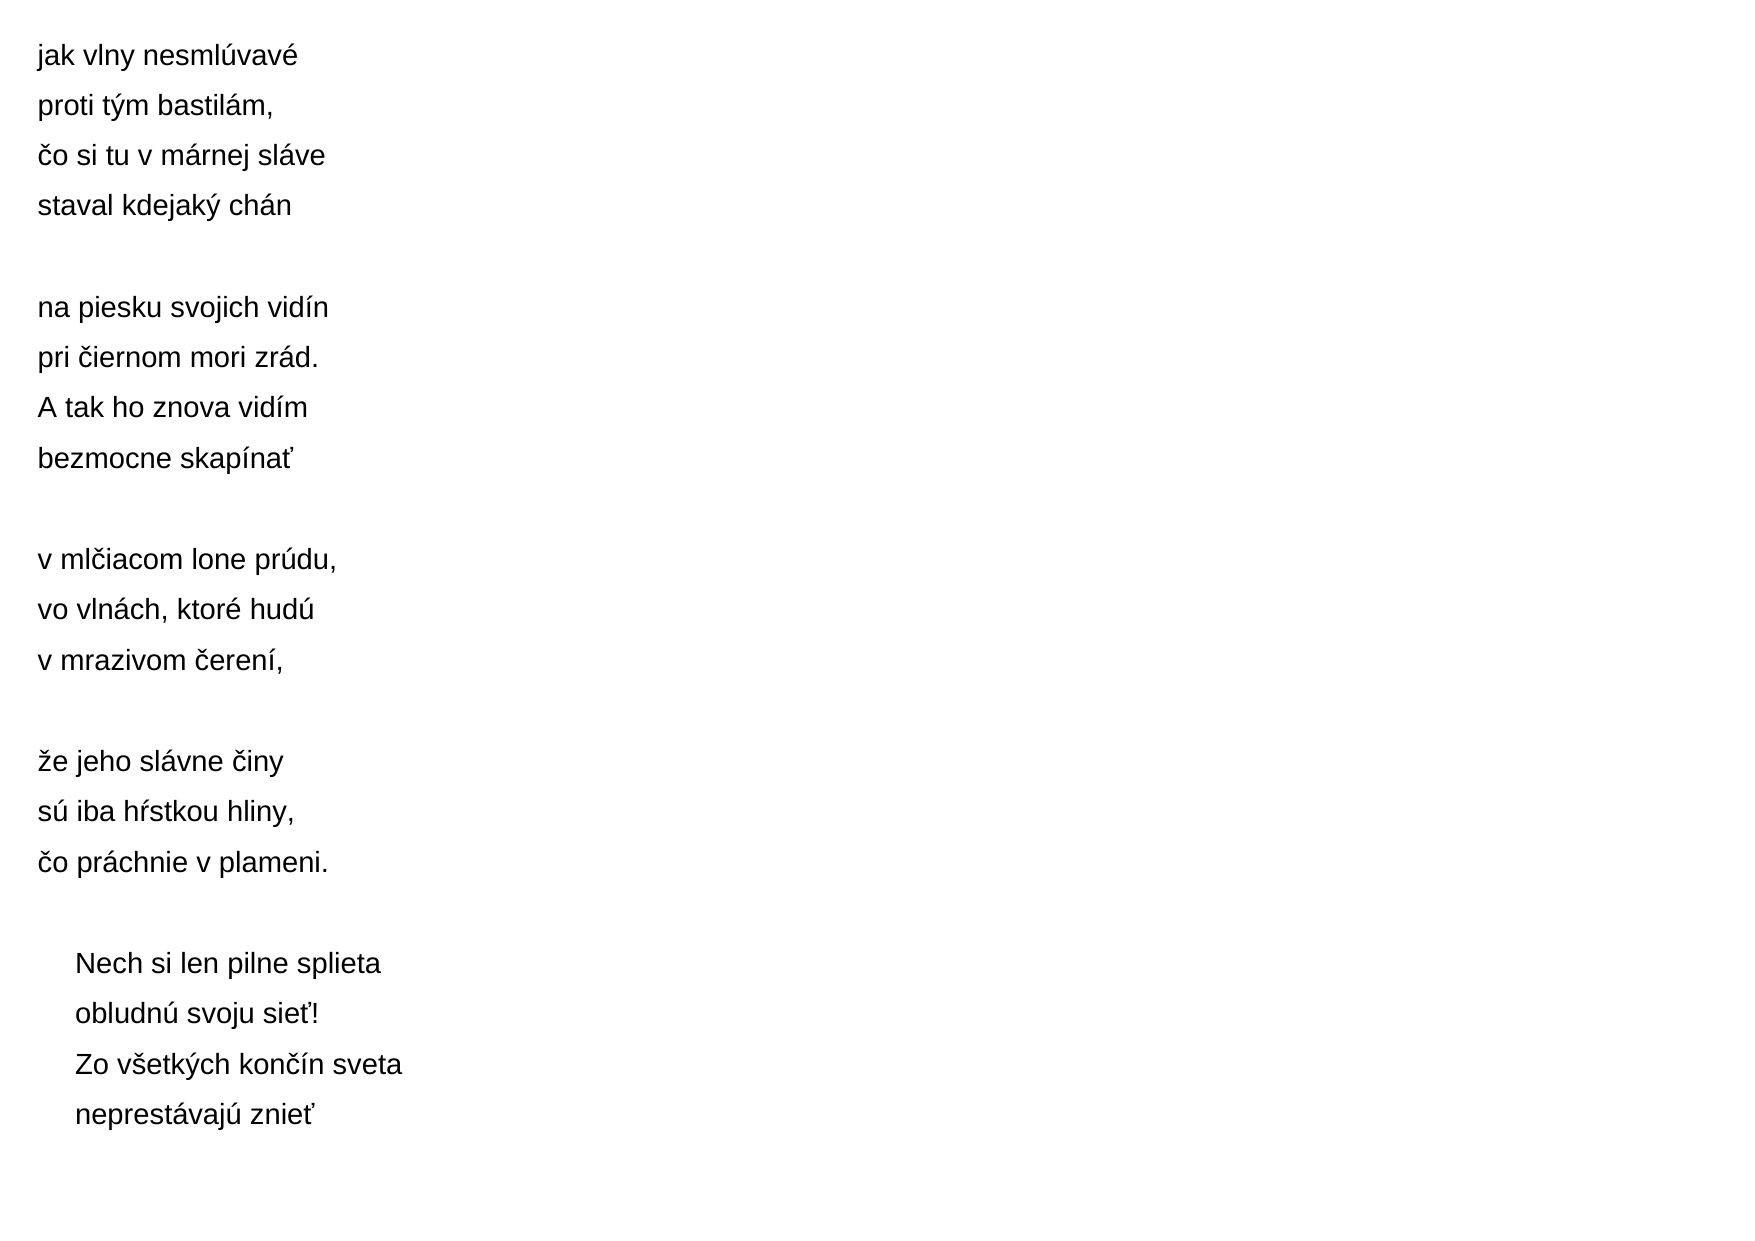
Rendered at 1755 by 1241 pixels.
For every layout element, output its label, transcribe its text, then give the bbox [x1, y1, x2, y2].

text v mlčiacom lone prúdu, [37, 542, 1148, 576]
text vo vlnách, ktoré hudú [37, 592, 1148, 626]
text pri čiernom mori zrád. [37, 340, 1148, 374]
text jak vlny nesmlúvavé [37, 37, 1148, 71]
text v mrazivom čerení, [37, 643, 1148, 676]
text neprestávajú znieť [37, 1097, 1148, 1131]
text proti tým bastilám, [37, 88, 1148, 121]
text čo práchnie v plameni. [37, 845, 1148, 878]
text sú iba hŕstkou hliny, [37, 794, 1148, 828]
text Zo všetkých končín sveta [37, 1047, 1148, 1080]
text A tak ho znova vidím [37, 390, 1148, 424]
text obludnú svoju sieť! [37, 996, 1148, 1030]
text že jeho slávne činy [37, 744, 1148, 778]
text bezmocne skapínať [37, 441, 1148, 474]
text čo si tu v márnej sláve [37, 138, 1148, 172]
text Nech si len pilne splieta [37, 946, 1148, 979]
text staval kdejaký chán [37, 188, 1148, 222]
text na piesku svojich vidín [37, 290, 1148, 323]
